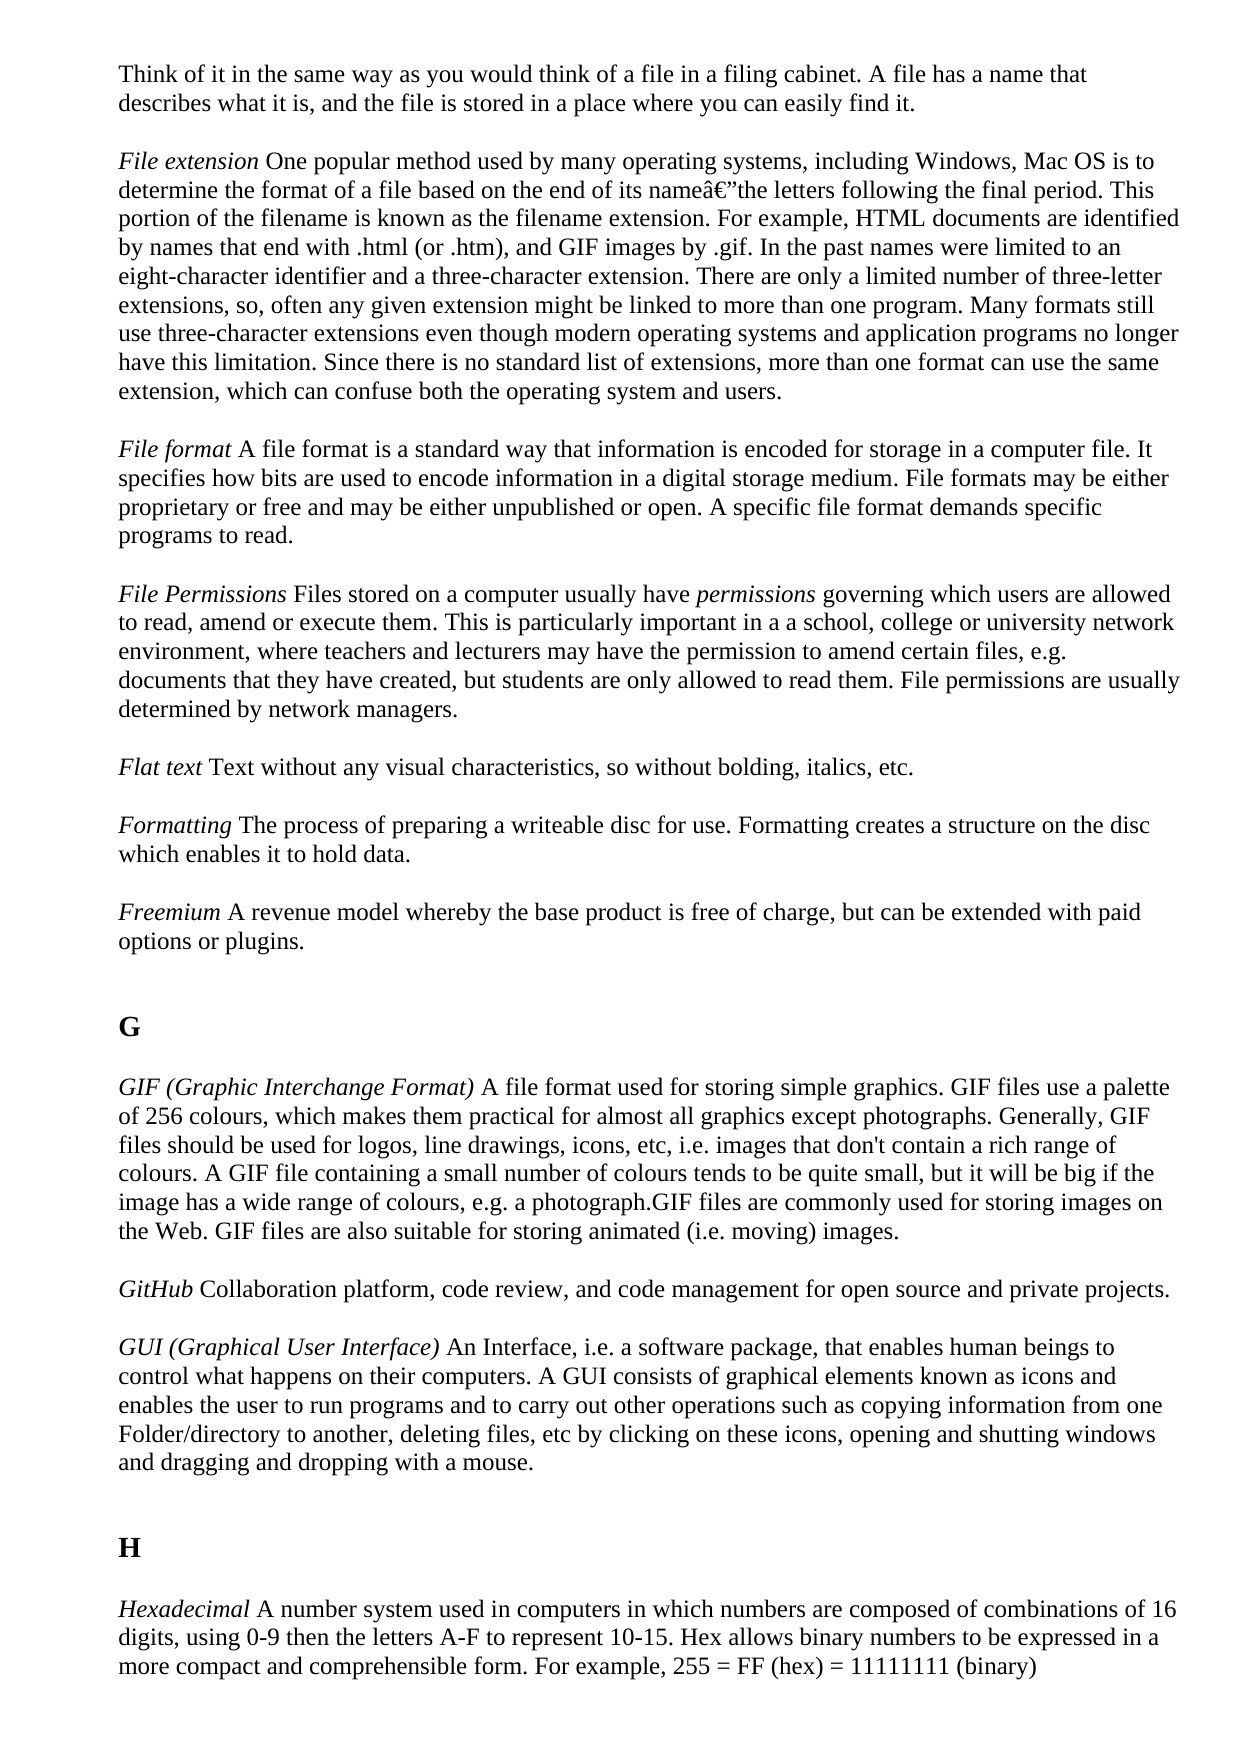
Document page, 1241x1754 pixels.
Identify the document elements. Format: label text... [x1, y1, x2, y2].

text File format A file format is a standard way that information is encoded for storage in a computer file. It specifies how bits are used to encode information in a digital storage medium. File formats may be either proprietary or free and may be either unpublished or open. A specific file format demands specific programs to read. [118, 434, 1181, 549]
text Flat text Text without any visual characteristics, so without bolding, italics, etc. [118, 752, 1181, 781]
text GitHub Collaboration platform, code review, and code management for open source and private projects. [118, 1274, 1181, 1303]
text GIF (Graphic Interchange Format) A file format used for storing simple graphics. GIF files use a palette of 256 colours, which makes them practical for almost all graphics except photographs. Generally, GIF files should be used for logos, line drawings, icons, etc, i.e. images that don't contain a rich range of colours. A GIF file containing a small number of colours tends to be quite small, but it will be big if the image has a wide range of colours, e.g. a photograph.GIF files are commonly used for storing images on the Web. GIF files are also suitable for storing animated (i.e. moving) images. [118, 1072, 1181, 1245]
subtitle H [118, 1531, 1181, 1564]
subtitle G [118, 1009, 1181, 1043]
text Think of it in the same way as you would think of a file in a filing cabinet. A file has a name that describes what it is, and the file is stored in a place where you can easily find it. [118, 59, 1181, 117]
text File extension One popular method used by many operating systems, including Windows, Mac OS is to determine the format of a file based on the end of its nameâ€”the letters following the final period. This portion of the filename is known as the filename extension. For example, HTML documents are identified by names that end with .html (or .htm), and GIF images by .gif. In the past names were limited to an eight-character identifier and a three-character extension. There are only a limited number of three-letter extensions, so, often any given extension might be linked to more than one program. Many formats still use three-character extensions even though modern operating systems and application programs no longer have this limitation. Since there is no standard list of extensions, more than one format can use the same extension, which can confuse both the operating system and users. [118, 146, 1181, 405]
text Formatting The process of preparing a writeable disc for use. Formatting creates a structure on the disc which enables it to hold data. [118, 810, 1181, 868]
text Hexadecimal A number system used in computers in which numbers are composed of combinations of 16 digits, using 0-9 then the letters A-F to represent 10-15. Hex allows binary numbers to be expressed in a more compact and comprehensible form. For example, 255 = FF (hex) = 11111111 (binary) [118, 1594, 1181, 1680]
text GUI (Graphical User Interface) An Interface, i.e. a software package, that enables human beings to control what happens on their computers. A GUI consists of graphical elements known as icons and enables the user to run programs and to carry out other operations such as copying information from one Folder/directory to another, deleting files, etc by clicking on these icons, opening and shutting windows and dragging and dropping with a mouse. [118, 1332, 1181, 1476]
text Freemium A revenue model whereby the base product is free of charge, but can be extended with paid options or plugins. [118, 897, 1181, 955]
text File Permissions Files stored on a computer usually have permissions governing which users are allowed to read, amend or execute them. This is particularly important in a a school, college or university network environment, where teachers and lecturers may have the permission to amend certain files, e.g. documents that they have created, but students are only allowed to read them. File permissions are usually determined by network managers. [118, 579, 1181, 722]
